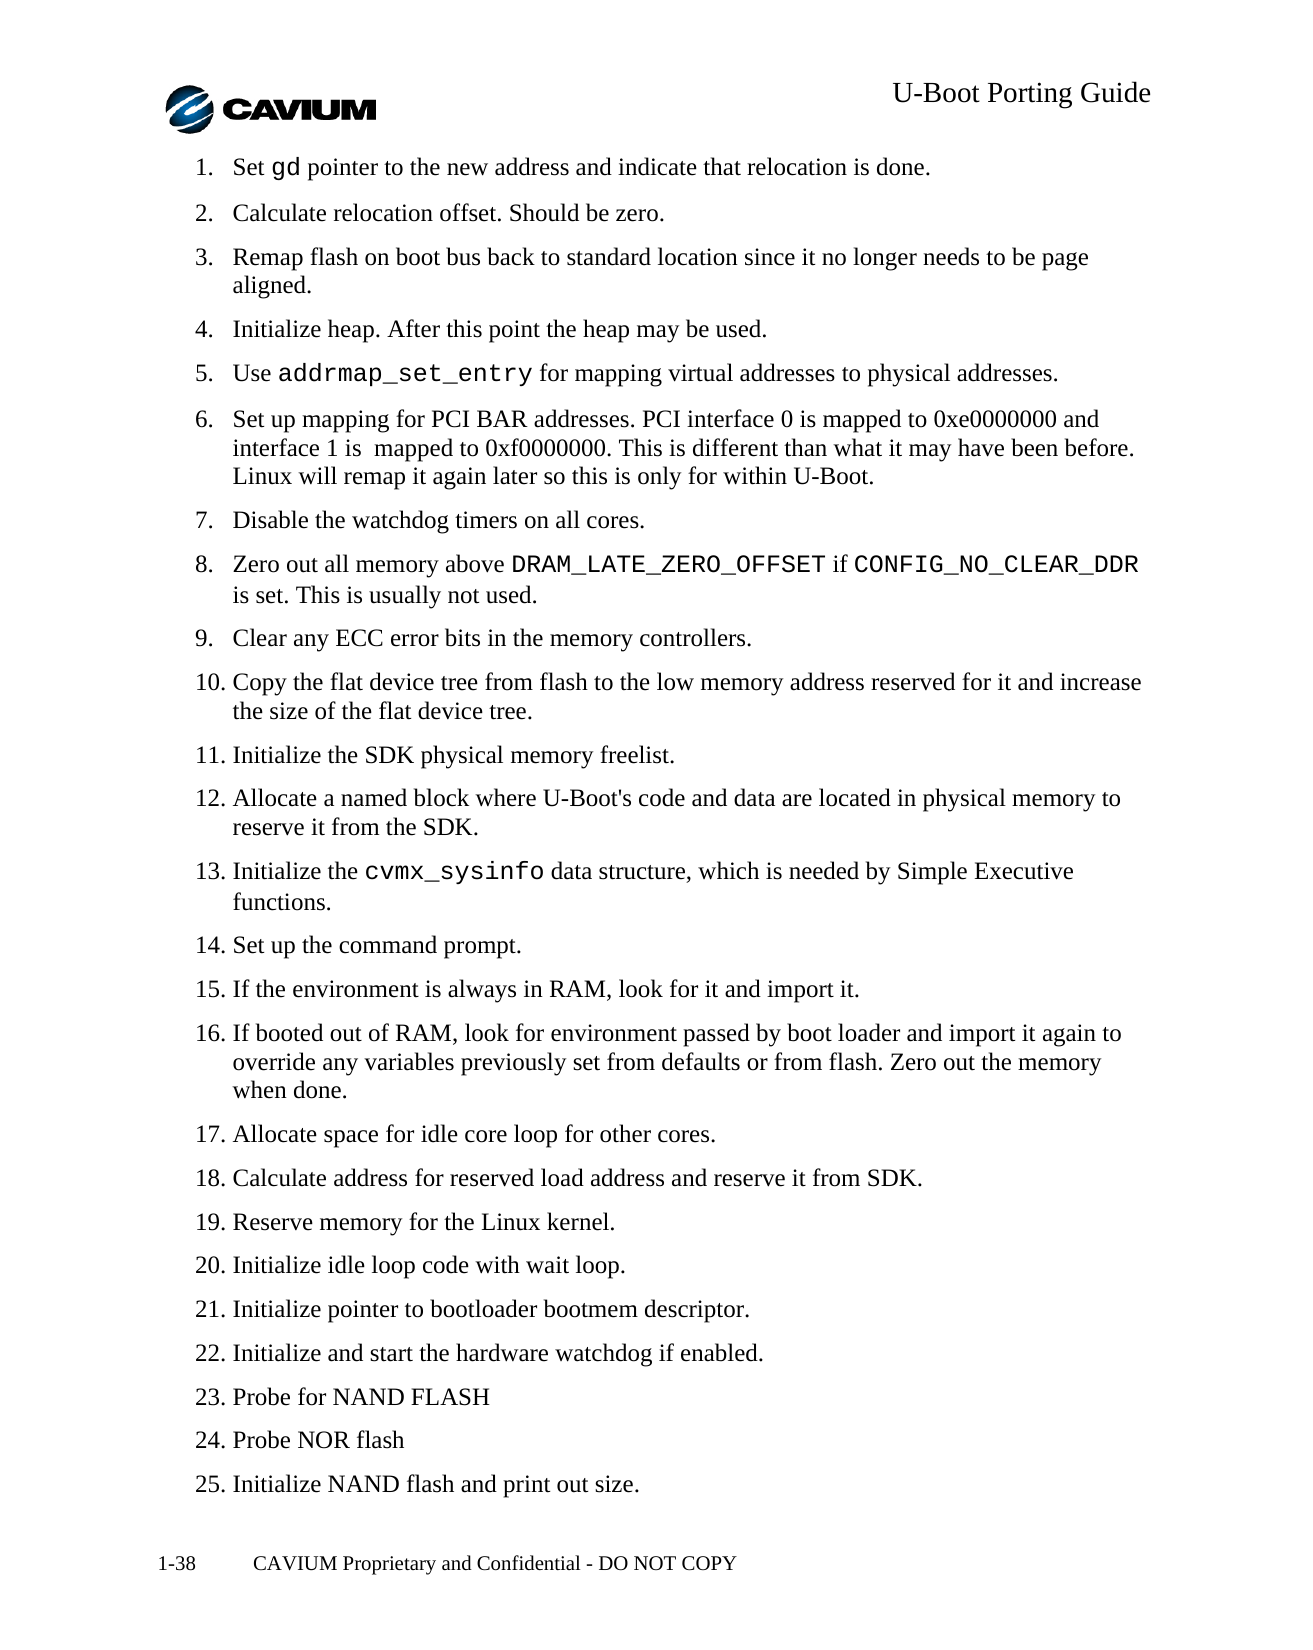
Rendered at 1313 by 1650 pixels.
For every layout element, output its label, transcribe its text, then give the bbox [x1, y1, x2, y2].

list Set gd pointer to the new address and indicate that relocation is done. [195, 152, 1155, 183]
list Probe for NAND FLASH [195, 1382, 1155, 1411]
list Probe NOR flash [195, 1426, 1155, 1454]
list Initialize idle loop code with wait loop. [195, 1251, 1155, 1279]
list Calculate relocation offset. Should be zero. [195, 198, 1155, 227]
list Remap flash on boot bus back to standard location since it no longer needs to be page aligned. [195, 242, 1155, 299]
list Copy the flat device tree from flash to the low memory address reserved for it and increase the size of the flat device tree. [195, 667, 1155, 725]
list If booted out of RAM, look for environment passed by boot loader and import it again to override any variables previously set from defaults or from flash. Zero out the memory when done. [195, 1018, 1155, 1104]
list Initialize pointer to bootloader bootmem descriptor. [195, 1294, 1155, 1323]
list If the environment is always in RAM, look for it and import it. [195, 974, 1155, 1003]
list Initialize NAND flash and print out size. [195, 1469, 1155, 1498]
list Set up the command prompt. [195, 931, 1155, 959]
list Calculate address for reserved load address and reserve it from SDK. [195, 1163, 1155, 1192]
list Set up mapping for PCI BAR addresses. PCI interface 0 is mapped to 0xe0000000 and interface 1 is mapped to 0xf0000000. This is different than what it may have been before. Linux will remap it again later so this is only for within U-Boot. [195, 404, 1155, 490]
list Initialize and start the hardware watchdog if enabled. [195, 1338, 1155, 1367]
list Initialize heap. After this point the heap may be used. [195, 314, 1155, 343]
list Clear any ECC error bits in the memory controllers. [195, 623, 1155, 652]
list Initialize the cvmx_sysinfo data structure, which is needed by Simple Executive functions. [195, 856, 1155, 916]
list Disable the watchdog timers on all cores. [195, 505, 1155, 534]
list Zero out all memory above DRAM_LATE_ZERO_OFFSET if CONFIG_NO_CLEAR_DDR is set. This is usually not used. [195, 549, 1155, 608]
list Initialize the SDK physical memory freelist. [195, 740, 1155, 768]
list Allocate a named block where U-Boot's code and data are located in physical memory to reserve it from the SDK. [195, 783, 1155, 841]
picture [157, 75, 387, 146]
list Allocate space for idle core loop for other cores. [195, 1119, 1155, 1148]
list Use addrmap_set_entry for mapping virtual addresses to physical addresses. [195, 358, 1155, 389]
list Reserve memory for the Linux kernel. [195, 1207, 1155, 1236]
